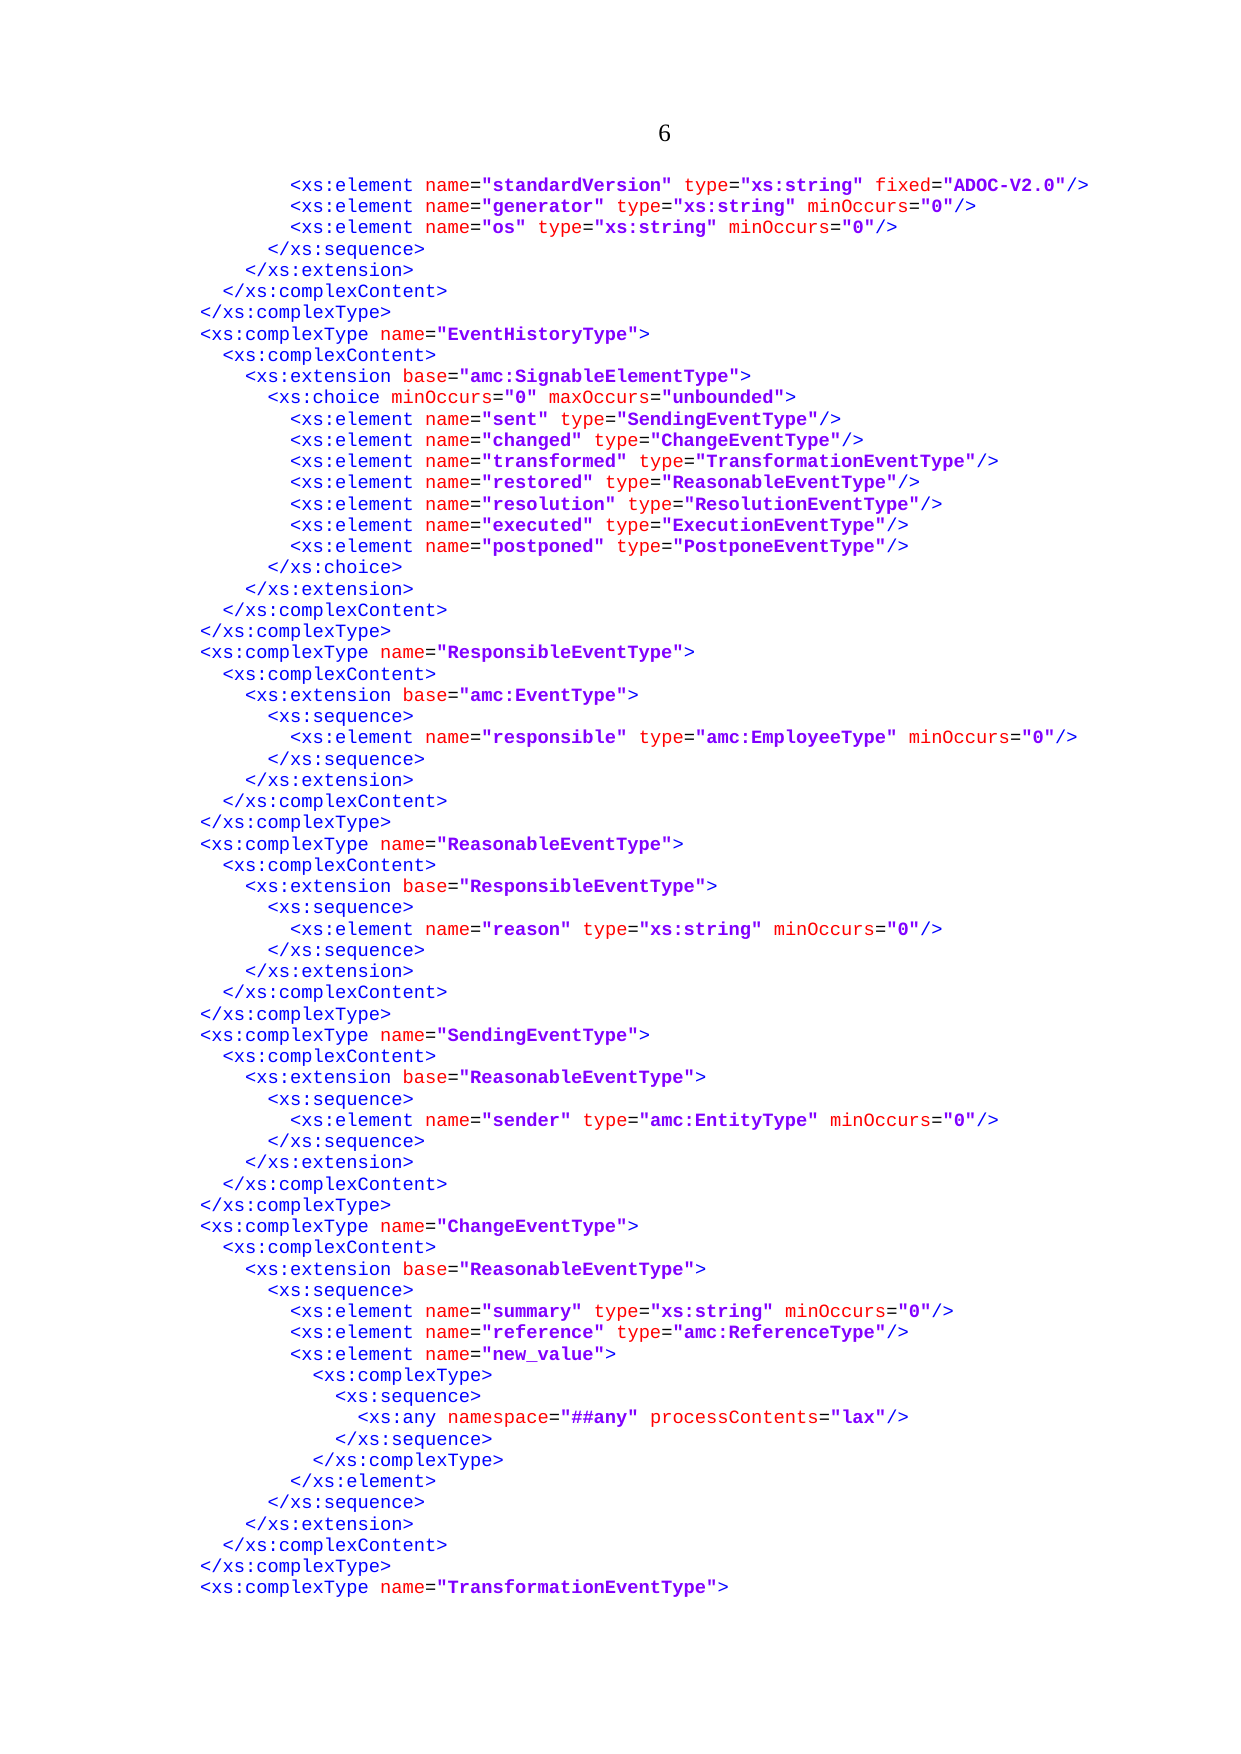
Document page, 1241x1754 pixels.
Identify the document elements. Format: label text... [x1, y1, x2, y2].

text </xs:complexContent> [177, 983, 1152, 1004]
text <xs:extension base="amc:SignableElementType"> [177, 367, 1152, 388]
text <xs:extension base="ReasonableEventType"> [177, 1068, 1152, 1089]
text <xs:sequence> [177, 707, 1152, 728]
text <xs:element name="resolution" type="ResolutionEventType"/> [177, 494, 1152, 516]
text </xs:complexContent> [177, 792, 1152, 813]
text </xs:extension> [177, 579, 1152, 601]
text </xs:element> [177, 1472, 1152, 1493]
text </xs:sequence> [177, 1429, 1152, 1451]
text </xs:extension> [177, 771, 1152, 792]
text </xs:sequence> [177, 941, 1152, 962]
text <xs:sequence> [177, 1089, 1152, 1111]
text <xs:element name="responsible" type="amc:EmployeeType" minOccurs="0"/> [177, 728, 1152, 749]
text <xs:sequence> [177, 1281, 1152, 1302]
text </xs:complexType> [177, 1196, 1152, 1217]
text </xs:extension> [177, 1153, 1152, 1174]
text </xs:complexContent> [177, 601, 1152, 622]
text <xs:choice minOccurs="0" maxOccurs="unbounded"> [177, 388, 1152, 409]
text <xs:element name="reference" type="amc:ReferenceType"/> [177, 1323, 1152, 1344]
text <xs:complexContent> [177, 1047, 1152, 1068]
text <xs:any namespace="##any" processContents="lax"/> [177, 1408, 1152, 1429]
text </xs:extension> [177, 962, 1152, 983]
text <xs:sequence> [177, 1387, 1152, 1408]
text <xs:complexContent> [177, 1238, 1152, 1259]
text <xs:complexContent> [177, 346, 1152, 367]
text <xs:element name="executed" type="ExecutionEventType"/> [177, 516, 1152, 537]
text </xs:sequence> [177, 1493, 1152, 1514]
text <xs:element name="summary" type="xs:string" minOccurs="0"/> [177, 1302, 1152, 1323]
text <xs:complexType name="ResponsibleEventType"> [177, 643, 1152, 664]
text <xs:extension base="amc:EventType"> [177, 686, 1152, 707]
text </xs:sequence> [177, 1132, 1152, 1153]
text </xs:extension> [177, 1514, 1152, 1536]
text <xs:element name="sent" type="SendingEventType"/> [177, 409, 1152, 431]
text <xs:element name="sender" type="amc:EntityType" minOccurs="0"/> [177, 1111, 1152, 1132]
text </xs:choice> [177, 558, 1152, 579]
text <xs:element name="new_value"> [177, 1344, 1152, 1366]
text </xs:complexContent> [177, 282, 1152, 303]
text <xs:element name="os" type="xs:string" minOccurs="0"/> [177, 218, 1152, 239]
text <xs:element name="postponed" type="PostponeEventType"/> [177, 537, 1152, 558]
text </xs:complexType> [177, 1557, 1152, 1578]
text </xs:complexType> [177, 1451, 1152, 1472]
text <xs:element name="restored" type="ReasonableEventType"/> [177, 473, 1152, 494]
text <xs:element name="transformed" type="TransformationEventType"/> [177, 452, 1152, 473]
text <xs:complexType name="ChangeEventType"> [177, 1217, 1152, 1238]
text <xs:extension base="ReasonableEventType"> [177, 1259, 1152, 1281]
text </xs:complexContent> [177, 1536, 1152, 1557]
text <xs:element name="generator" type="xs:string" minOccurs="0"/> [177, 197, 1152, 218]
text </xs:complexType> [177, 813, 1152, 834]
text <xs:complexType name="ReasonableEventType"> [177, 834, 1152, 856]
text <xs:complexType name="TransformationEventType"> [177, 1578, 1152, 1599]
text </xs:complexContent> [177, 1174, 1152, 1196]
text <xs:complexType name="SendingEventType"> [177, 1026, 1152, 1047]
text <xs:complexContent> [177, 664, 1152, 686]
text <xs:complexType> [177, 1366, 1152, 1387]
text <xs:complexType name="EventHistoryType"> [177, 324, 1152, 346]
text </xs:sequence> [177, 749, 1152, 771]
text </xs:extension> [177, 261, 1152, 282]
text </xs:sequence> [177, 239, 1152, 261]
text <xs:complexContent> [177, 856, 1152, 877]
text <xs:element name="changed" type="ChangeEventType"/> [177, 431, 1152, 452]
text </xs:complexType> [177, 1004, 1152, 1026]
text <xs:element name="reason" type="xs:string" minOccurs="0"/> [177, 919, 1152, 941]
text <xs:element name="standardVersion" type="xs:string" fixed="ADOC-V2.0"/> [177, 176, 1152, 197]
text <xs:extension base="ResponsibleEventType"> [177, 877, 1152, 898]
text </xs:complexType> [177, 622, 1152, 643]
text <xs:sequence> [177, 898, 1152, 919]
text </xs:complexType> [177, 303, 1152, 324]
